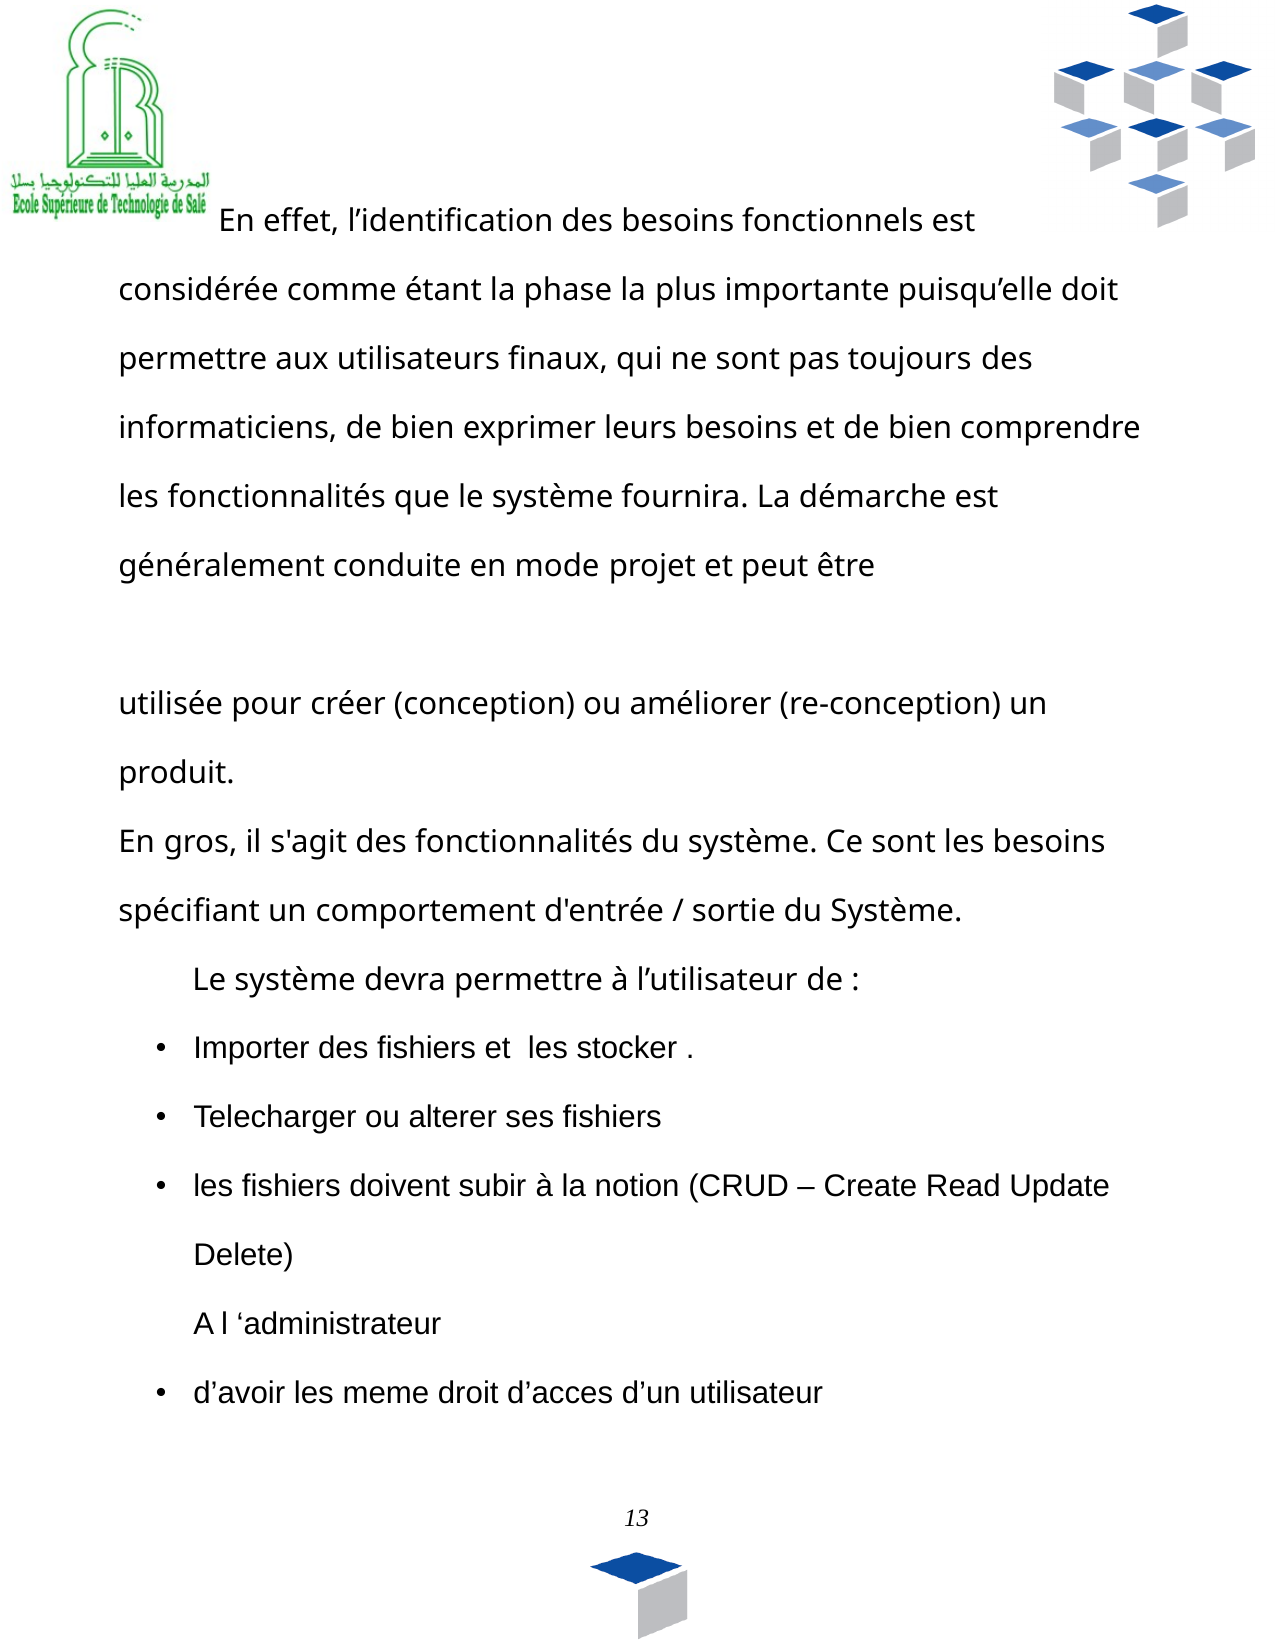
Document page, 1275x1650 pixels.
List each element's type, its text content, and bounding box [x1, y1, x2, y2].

list les fishiers doivent subir à la notion (CRUD – Create Read Update Delete) [156, 1142, 1157, 1280]
picture [1, 5, 218, 222]
list A l ‘administrateur [156, 1280, 1157, 1349]
list Importer des fishiers et les stocker . [156, 1004, 1157, 1073]
list d’avoir les meme droit d’acces d’un utilisateur [156, 1349, 1157, 1418]
picture [1040, 0, 1275, 232]
text En effet, l’identification des besoins fonctionnels est considérée comme étant la phase la plus importante puisqu’elle doit permettre aux utilisateurs finaux, qui ne sont pas toujours des informaticiens, de bien exprimer leurs besoins et de bien comprendre les fonctionnalités que le système fournira. La démarche est généralement conduite en mode projet et peut être [118, 176, 1157, 590]
picture [577, 1546, 714, 1643]
list Telecharger ou alterer ses fishiers [156, 1073, 1157, 1142]
text utilisée pour créer (conception) ou améliorer (re-conception) un produit. En gros, il s'agit des fonctionnalités du système. Ce sont les besoins spécifiant un comportement d'entrée / sortie du Système. [118, 659, 1157, 935]
text Le système devra permettre à l’utilisateur de : [118, 935, 1157, 1004]
